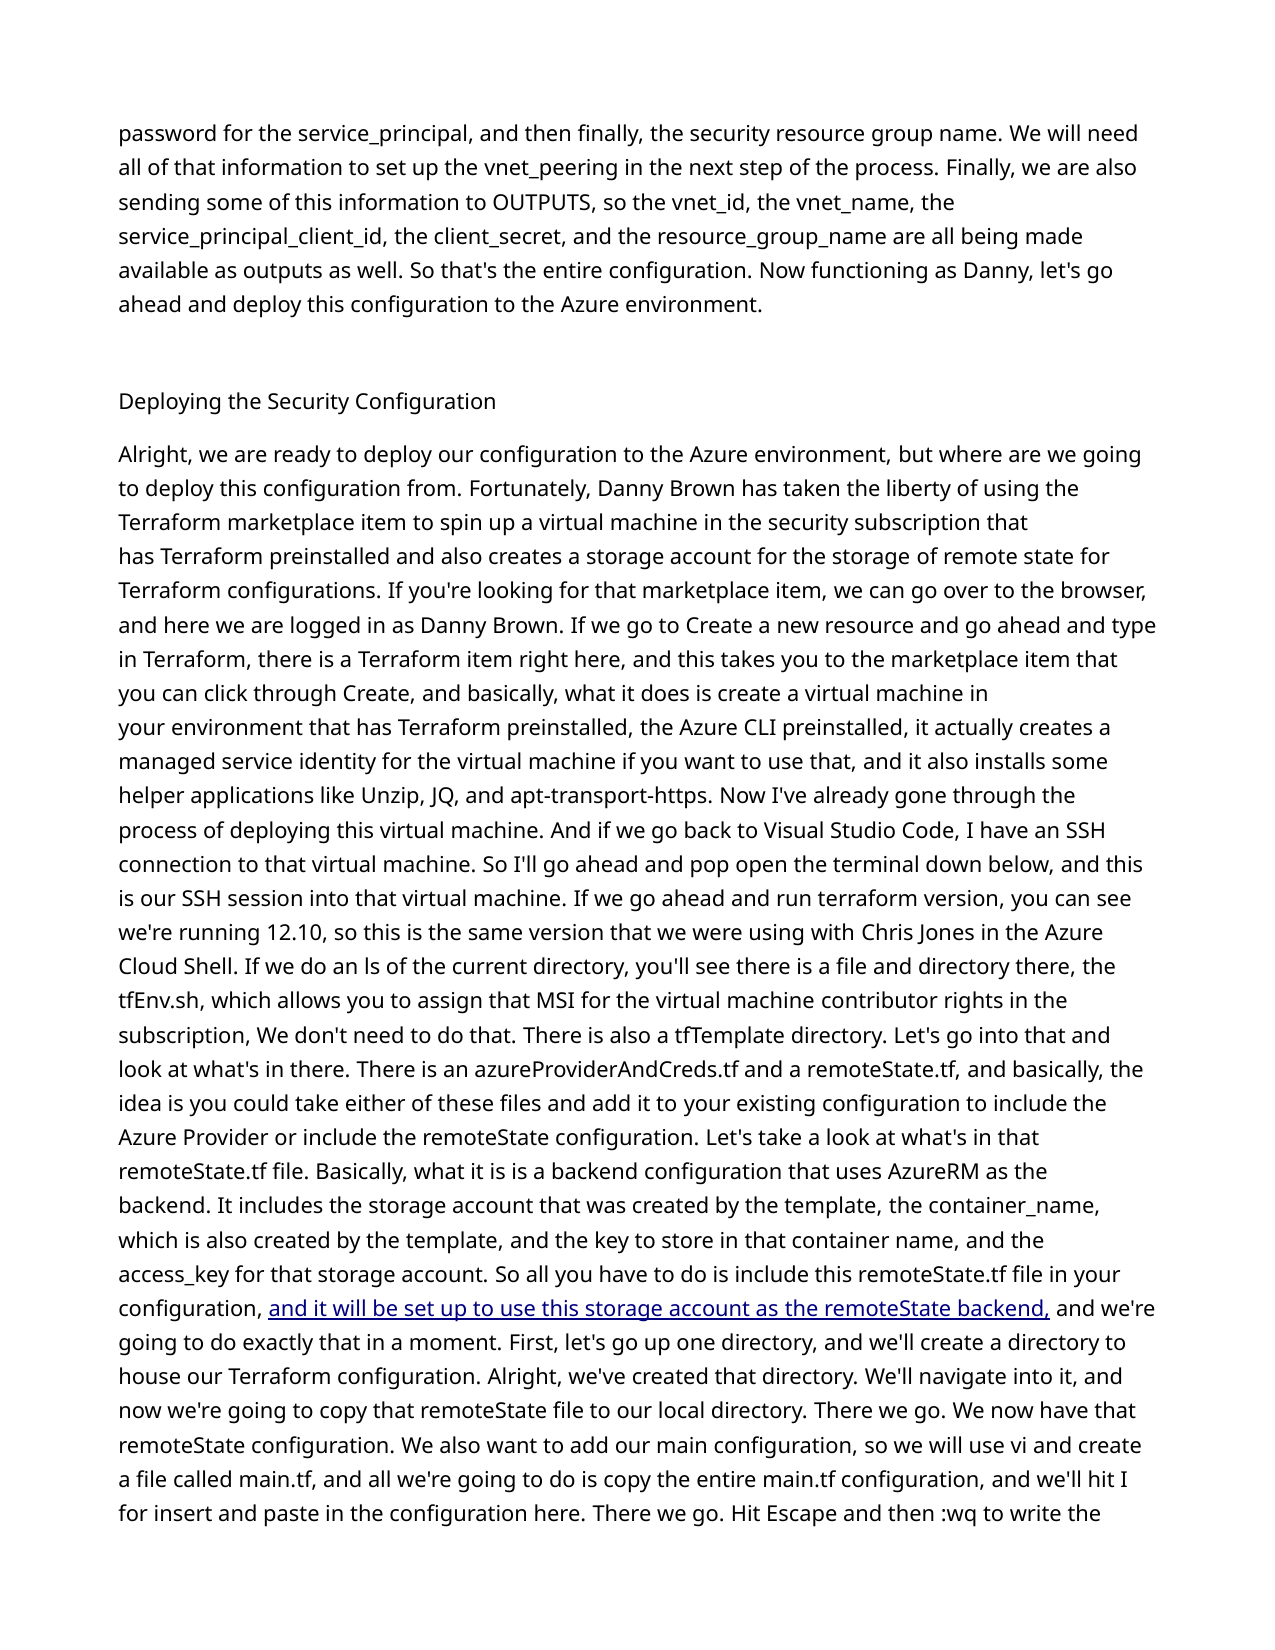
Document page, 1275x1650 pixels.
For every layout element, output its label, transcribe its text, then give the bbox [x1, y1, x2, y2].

subtitle Deploying the Security Configuration [118, 386, 1157, 415]
text Alright, we are ready to deploy our configuration to the Azure environment, but where are we going to deploy this configuration from. Fortunately, Danny Brown has taken the liberty of using the Terraform marketplace item to spin up a virtual machine in the security subscription that has Terraform preinstalled and also creates a storage account for the storage of remote state for Terraform configurations. If you're looking for that marketplace item, we can go over to the browser, and here we are logged in as Danny Brown. If we go to Create a new resource and go ahead and type in Terraform, there is a Terraform item right here, and this takes you to the marketplace item that you can click through Create, and basically, what it does is create a virtual machine in your environment that has Terraform preinstalled, the Azure CLI preinstalled, it actually creates a managed service identity for the virtual machine if you want to use that, and it also installs some helper applications like Unzip, JQ, and apt-transport-https. Now I've already gone through the process of deploying this virtual machine. And if we go back to Visual Studio Code, I have an SSH connection to that virtual machine. So I'll go ahead and pop open the terminal down below, and this is our SSH session into that virtual machine. If we go ahead and run terraform version, you can see we're running 12.10, so this is the same version that we were using with Chris Jones in the Azure Cloud Shell. If we do an ls of the current directory, you'll see there is a file and directory there, the tfEnv.sh, which allows you to assign that MSI for the virtual machine contributor rights in the subscription, We don't need to do that. There is also a tfTemplate directory. Let's go into that and look at what's in there. There is an azureProviderAndCreds.tf and a remoteState.tf, and basically, the idea is you could take either of these files and add it to your existing configuration to include the Azure Provider or include the remoteState configuration. Let's take a look at what's in that remoteState.tf file. Basically, what it is is a backend configuration that uses AzureRM as the backend. It includes the storage account that was created by the template, the container_name, which is also created by the template, and the key to store in that container name, and the access_key for that storage account. So all you have to do is include this remoteState.tf file in your configuration, and it will be set up to use this storage account as the remoteState backend, and we're going to do exactly that in a moment. First, let's go up one directory, and we'll create a directory to house our Terraform configuration. Alright, we've created that directory. We'll navigate into it, and now we're going to copy that remoteState file to our local directory. There we go. We now have that remoteState configuration. We also want to add our main configuration, so we will use vi and create a file called main.tf, and all we're going to do is copy the entire main.tf configuration, and we'll hit I for insert and paste in the configuration here. There we go. Hit Escape and then :wq to write the [118, 439, 1157, 1528]
text password for the service_principal, and then finally, the security resource group name. We will need all of that information to set up the vnet_peering in the next step of the process. Finally, we are also sending some of this information to OUTPUTS, so the vnet_id, the vnet_name, the service_principal_client_id, the client_secret, and the resource_group_name are all being made available as outputs as well. So that's the entire configuration. Now functioning as Danny, let's go ahead and deploy this configuration to the Azure environment. [118, 118, 1157, 319]
